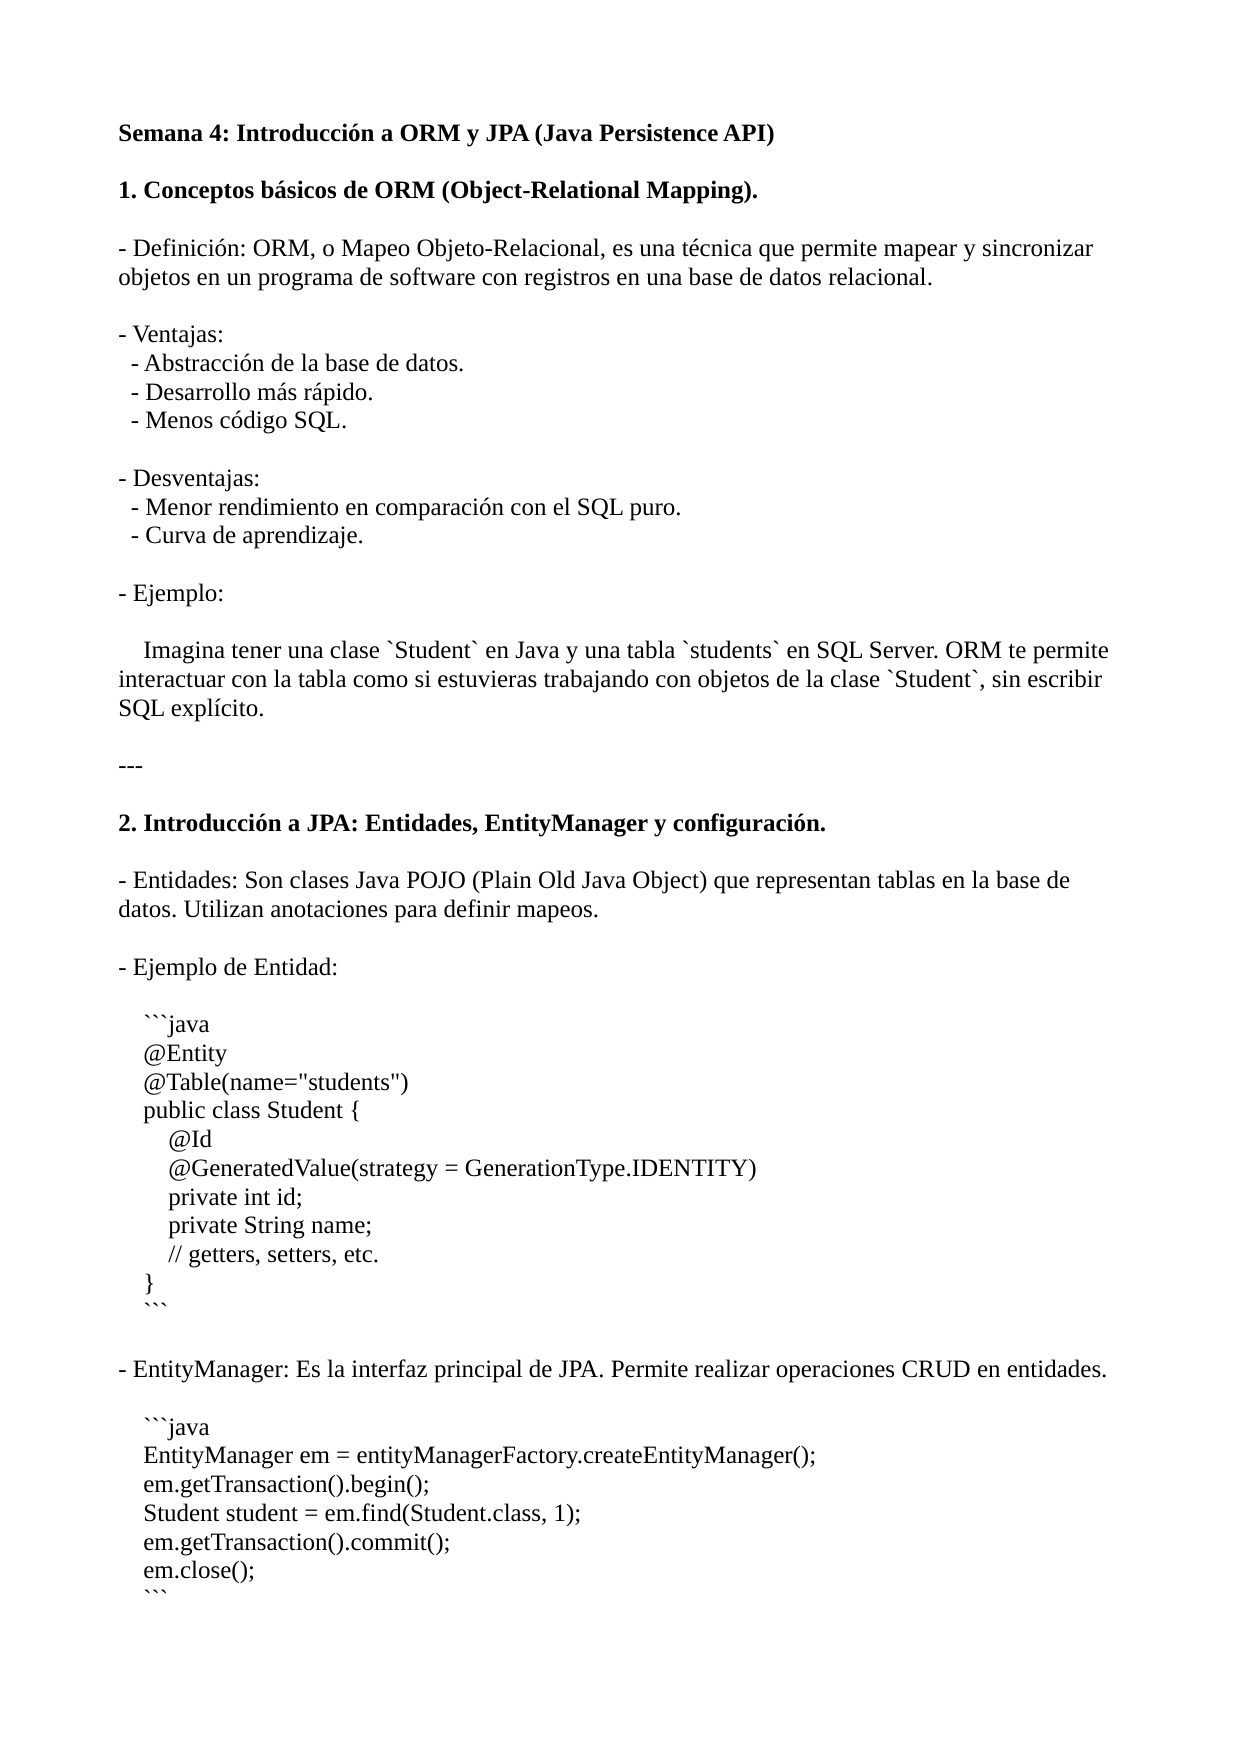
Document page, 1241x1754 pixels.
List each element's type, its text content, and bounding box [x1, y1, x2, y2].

text Semana 4: Introducción a ORM y JPA (Java Persistence API) 1. Conceptos básicos de ORM (Object-Relational Mapping). - Definición: ORM, o Mapeo Objeto-Relacional, es una técnica que permite mapear y sincronizar objetos en un programa de software con registros en una base de datos relacional. - Ventajas: - Abstracción de la base de datos. - Desarrollo más rápido. - Menos código SQL. - Desventajas: - Menor rendimiento en comparación con el SQL puro. - Curva de aprendizaje. - Ejemplo: Imagina tener una clase `Student` en Java y una tabla `students` en SQL Server. ORM te permite interactuar con la tabla como si estuvieras trabajando con objetos de la clase `Student`, sin escribir SQL explícito. --- 2. Introducción a JPA: Entidades, EntityManager y configuración. - Entidades: Son clases Java POJO (Plain Old Java Object) que representan tablas en la base de datos. Utilizan anotaciones para definir mapeos. - Ejemplo de Entidad: ```java @Entity @Table(name="students") public class Student { @Id @GeneratedValue(strategy = GenerationType.IDENTITY) private int id; private String name; // getters, setters, etc. } ``` - EntityManager: Es la interfaz principal de JPA. Permite realizar operaciones CRUD en entidades. ```java EntityManager em = entityManagerFactory.createEntityManager(); em.getTransaction().begin(); Student student = em.find(Student.class, 1); em.getTransaction().commit(); em.close(); ``` [118, 118, 1122, 1613]
